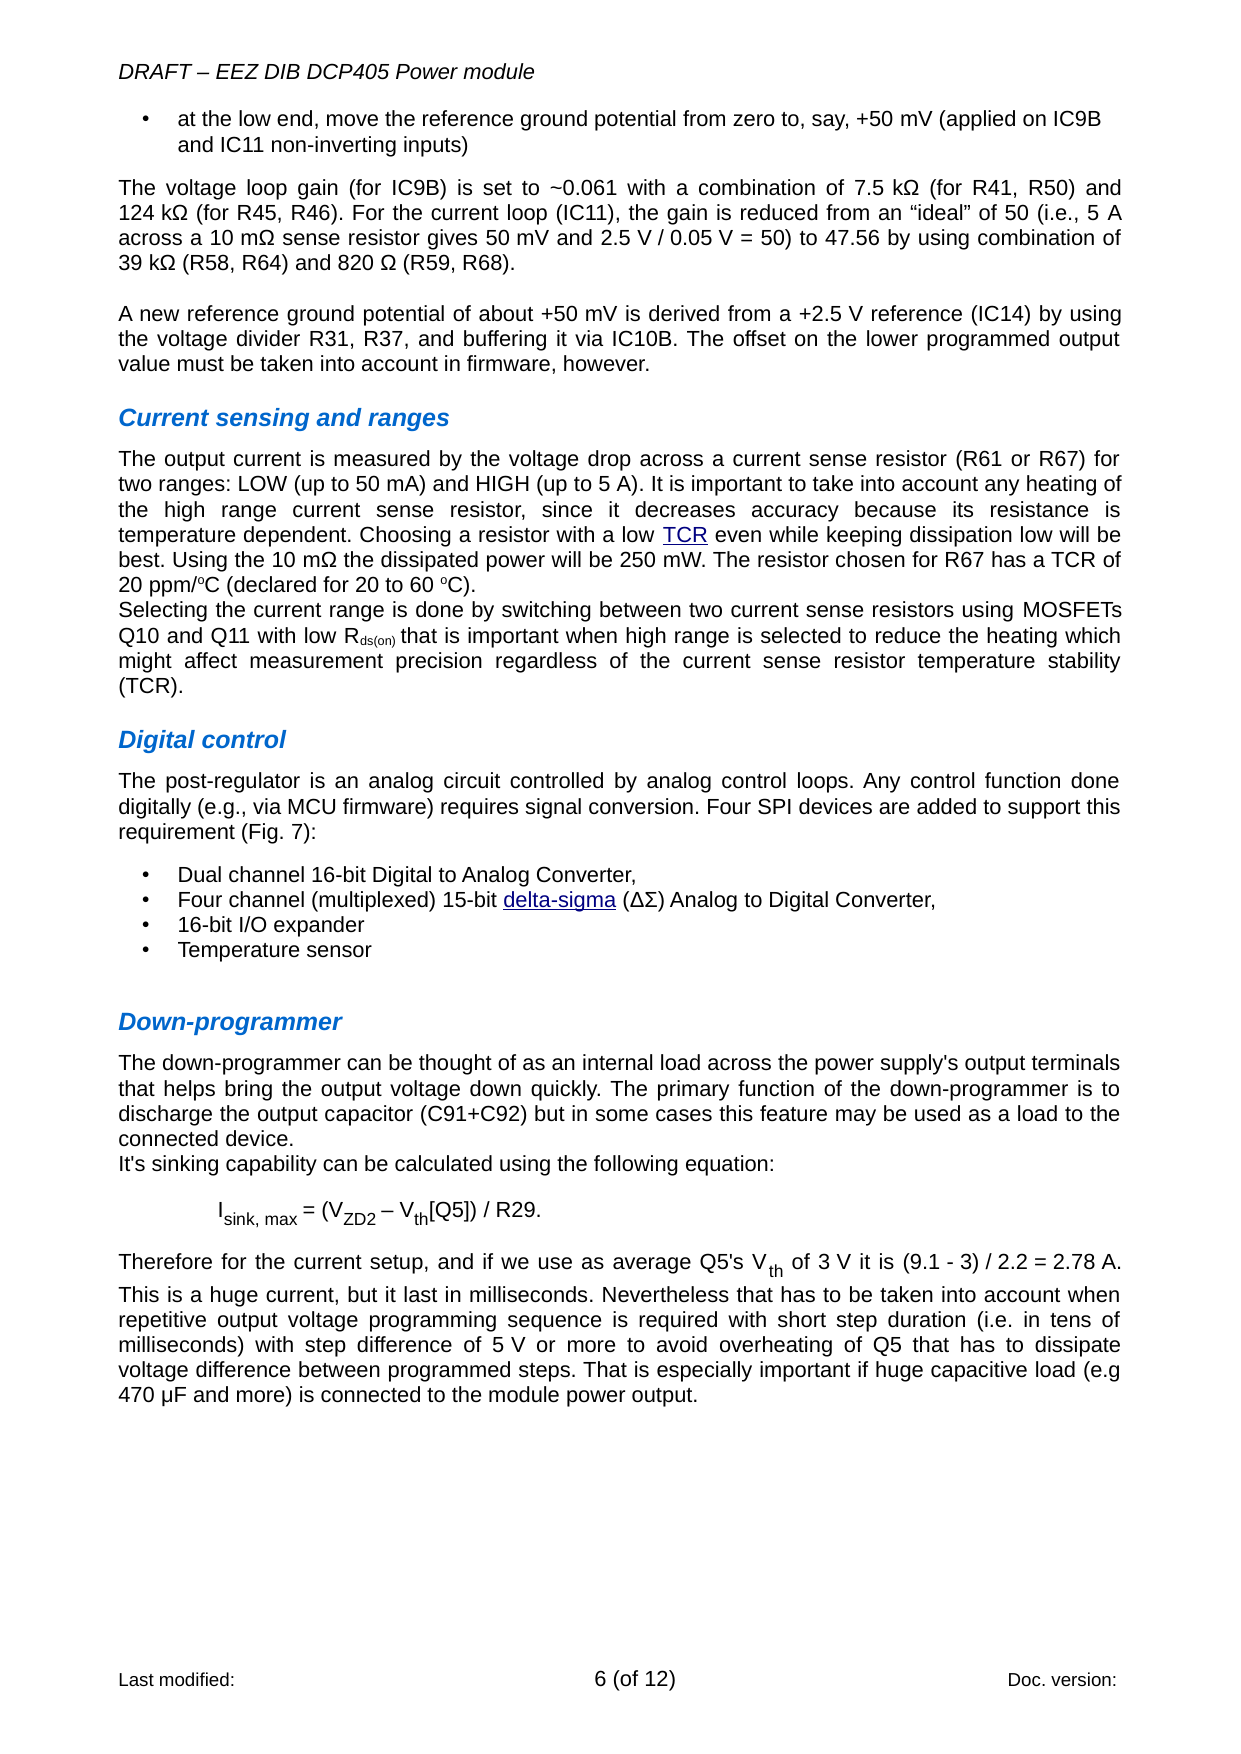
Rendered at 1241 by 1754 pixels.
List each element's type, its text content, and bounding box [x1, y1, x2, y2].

text The down-programmer can be thought of as an internal load across the power supply's output terminals that helps bring the output voltage down quickly. The primary function of the down-programmer is to discharge the output capacitor (C91+C92) but in some cases this feature may be used as a load to the connected device. [118, 1050, 1122, 1151]
text The voltage loop gain (for IC9B) is set to ~0.061 with a combination of 7.5 kΩ (for R41, R50) and 124 kΩ (for R45, R46). For the current loop (IC11), the gain is reduced from an “ideal” of 50 (i.e., 5 A across a 10 mΩ sense resistor gives 50 mV and 2.5 V / 0.05 V = 50) to 47.56 by using combination of 39 kΩ (R58, R64) and 820 Ω (R59, R68). [118, 174, 1122, 275]
subtitle Current sensing and ranges [118, 403, 1122, 431]
list 16-bit I/O expander [142, 912, 1110, 937]
text Selecting the current range is done by switching between two current sense resistors using MOSFETs Q10 and Q11 with low Rds(on) that is important when high range is selected to reduce the heating which might affect measurement precision regardless of the current sense resistor temperature stability (TCR). [118, 597, 1122, 698]
table_header [1015, 1191, 1122, 1235]
text It's sinking capability can be calculated using the following equation: [118, 1151, 1122, 1176]
table_header [118, 1191, 212, 1235]
text A new reference ground potential of about +50 mV is derived from a +2.5 V reference (IC14) by using the voltage divider R31, R37, and buffering it via IC10B. The offset on the lower programmed output value must be taken into account in firmware, however. [118, 300, 1122, 376]
text Therefore for the current setup, and if we use as average Q5's Vth of 3 V it is (9.1 - 3) / 2.2 = 2.78 A. This is a huge current, but it last in milliseconds. Nevertheless that has to be taken into account when repetitive output voltage programming sequence is required with short step duration (i.e. in tens of milliseconds) with step difference of 5 V or more to avoid overheating of Q5 that has to dissipate voltage difference between programmed steps. That is especially important if huge capacitive load (e.g 470 μF and more) is connected to the module power output. [118, 1249, 1122, 1408]
text The post-regulator is an analog circuit controlled by analog control loops. Any control function done digitally (e.g., via MCU firmware) requires signal conversion. Four SPI devices are added to support this requirement (Fig. 7): [118, 768, 1122, 844]
text The output current is measured by the voltage drop across a current sense resistor (R61 or R67) for two ranges: LOW (up to 50 mA) and HIGH (up to 5 A). It is important to take into account any heating of the high range current sense resistor, since it decreases accuracy because its resistance is temperature dependent. Choosing a resistor with a low TCR even while keeping dissipation low will be best. Using the 10 mΩ the dissipated power will be 250 mW. The resistor chosen for R67 has a TCR of 20 ppm/oC (declared for 20 to 60 oC). [118, 446, 1122, 597]
subtitle Digital control [118, 725, 1122, 753]
table_header Isink, max = (VZD2 – Vth[Q5]) / R29. [212, 1191, 1015, 1235]
list at the low end, move the reference ground potential from zero to, say, +50 mV (applied on IC9B and IC11 non-inverting inputs) [142, 106, 1110, 157]
list Four channel (multiplexed) 15-bit delta-sigma (ΔΣ) Analog to Digital Converter, [142, 887, 1110, 912]
subtitle Down-programmer [118, 1007, 1122, 1036]
list Dual channel 16-bit Digital to Analog Converter, [142, 862, 1110, 887]
list Temperature sensor [142, 937, 1110, 962]
